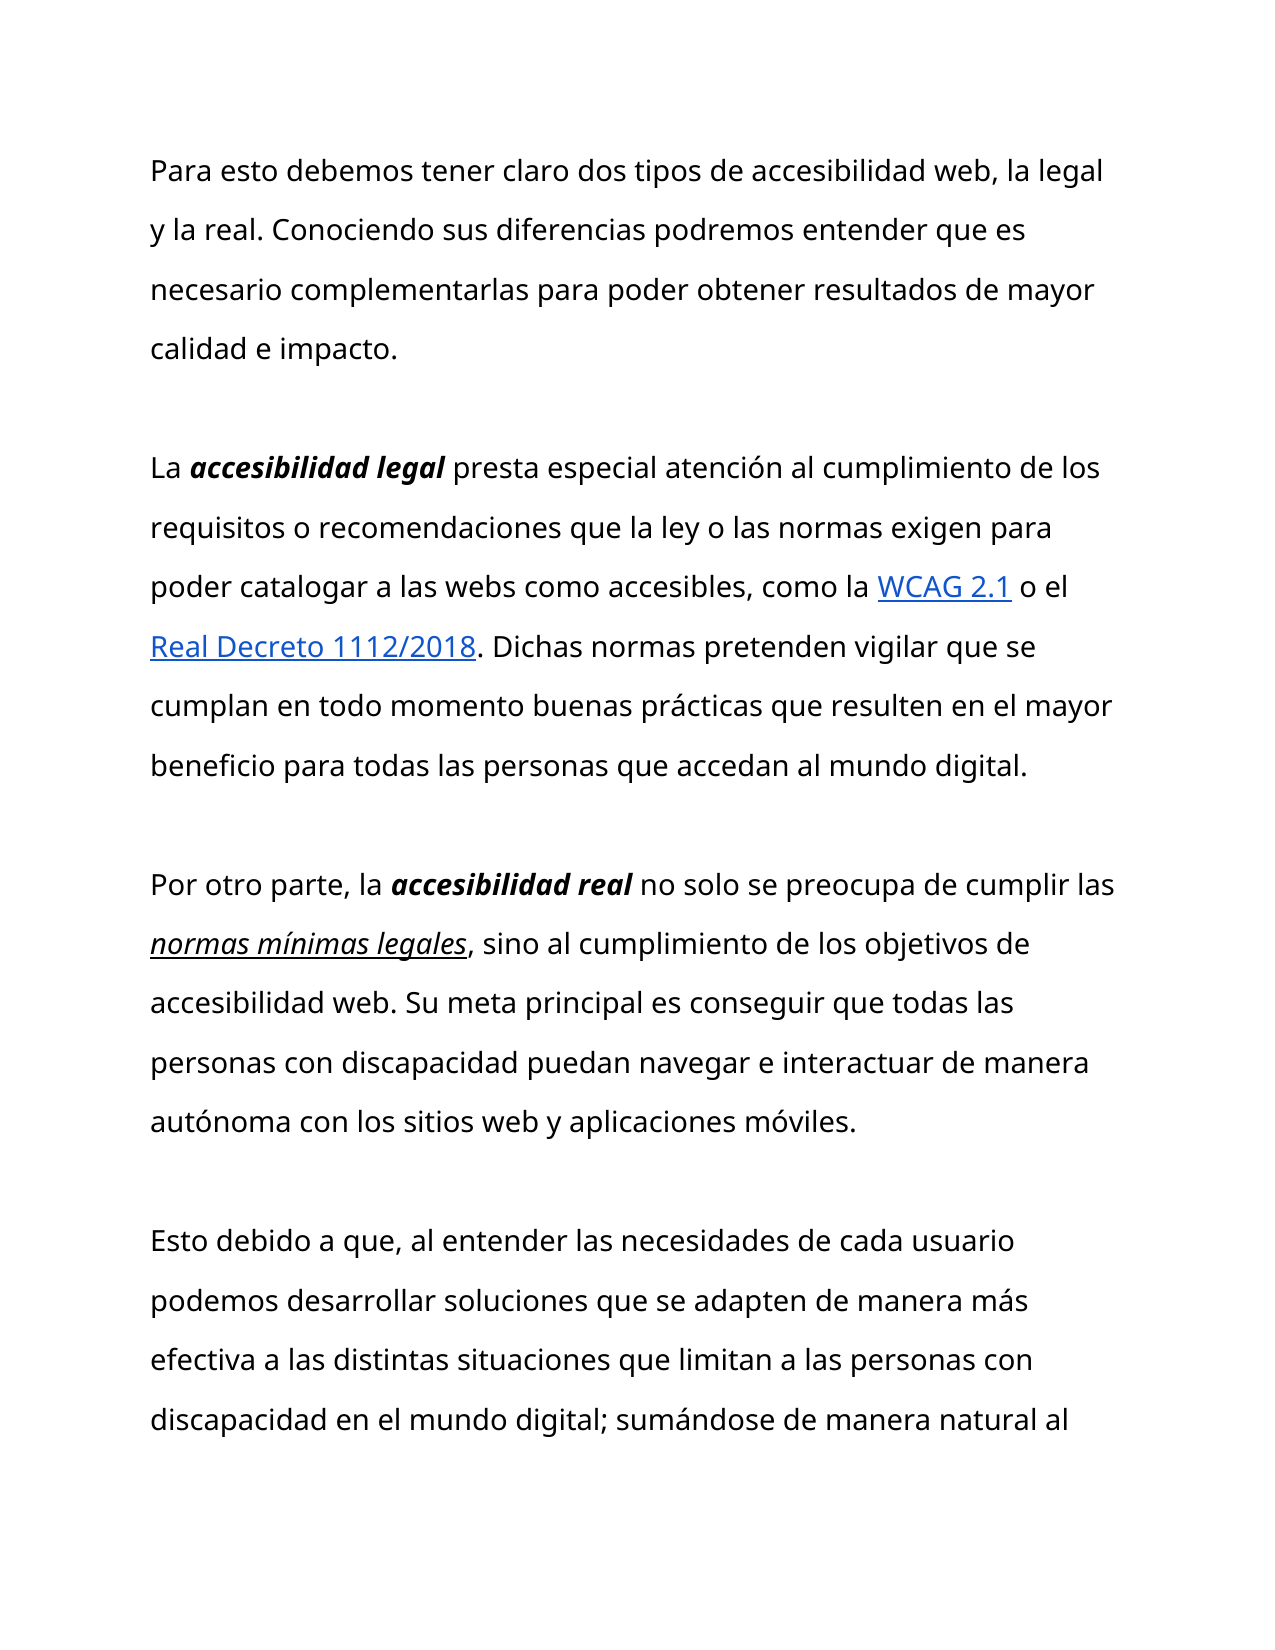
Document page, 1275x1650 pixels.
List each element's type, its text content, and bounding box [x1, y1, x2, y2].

text Esto debido a que, al entender las necesidades de cada usuario podemos desarrollar soluciones que se adapten de manera más efectiva a las distintas situaciones que limitan a las personas con discapacidad en el mundo digital; sumándose de manera natural al [150, 1221, 1125, 1439]
text Por otro parte, la accesibilidad real no solo se preocupa de cumplir las normas mínimas legales, sino al cumplimiento de los objetivos de accesibilidad web. Su meta principal es conseguir que todas las personas con discapacidad puedan navegar e interactuar de manera autónoma con los sitios web y aplicaciones móviles. [150, 864, 1125, 1141]
text Para esto debemos tener claro dos tipos de accesibilidad web, la legal y la real. Conociendo sus diferencias podremos entender que es necesario complementarlas para poder obtener resultados de mayor calidad e impacto. [150, 150, 1125, 368]
text La accesibilidad legal presta especial atención al cumplimiento de los requisitos o recomendaciones que la ley o las normas exigen para poder catalogar a las webs como accesibles, como la WCAG 2.1 o el Real Decreto 1112/2018. Dichas normas pretenden vigilar que se cumplan en todo momento buenas prácticas que resulten en el mayor beneficio para todas las personas que accedan al mundo digital. [150, 447, 1125, 784]
